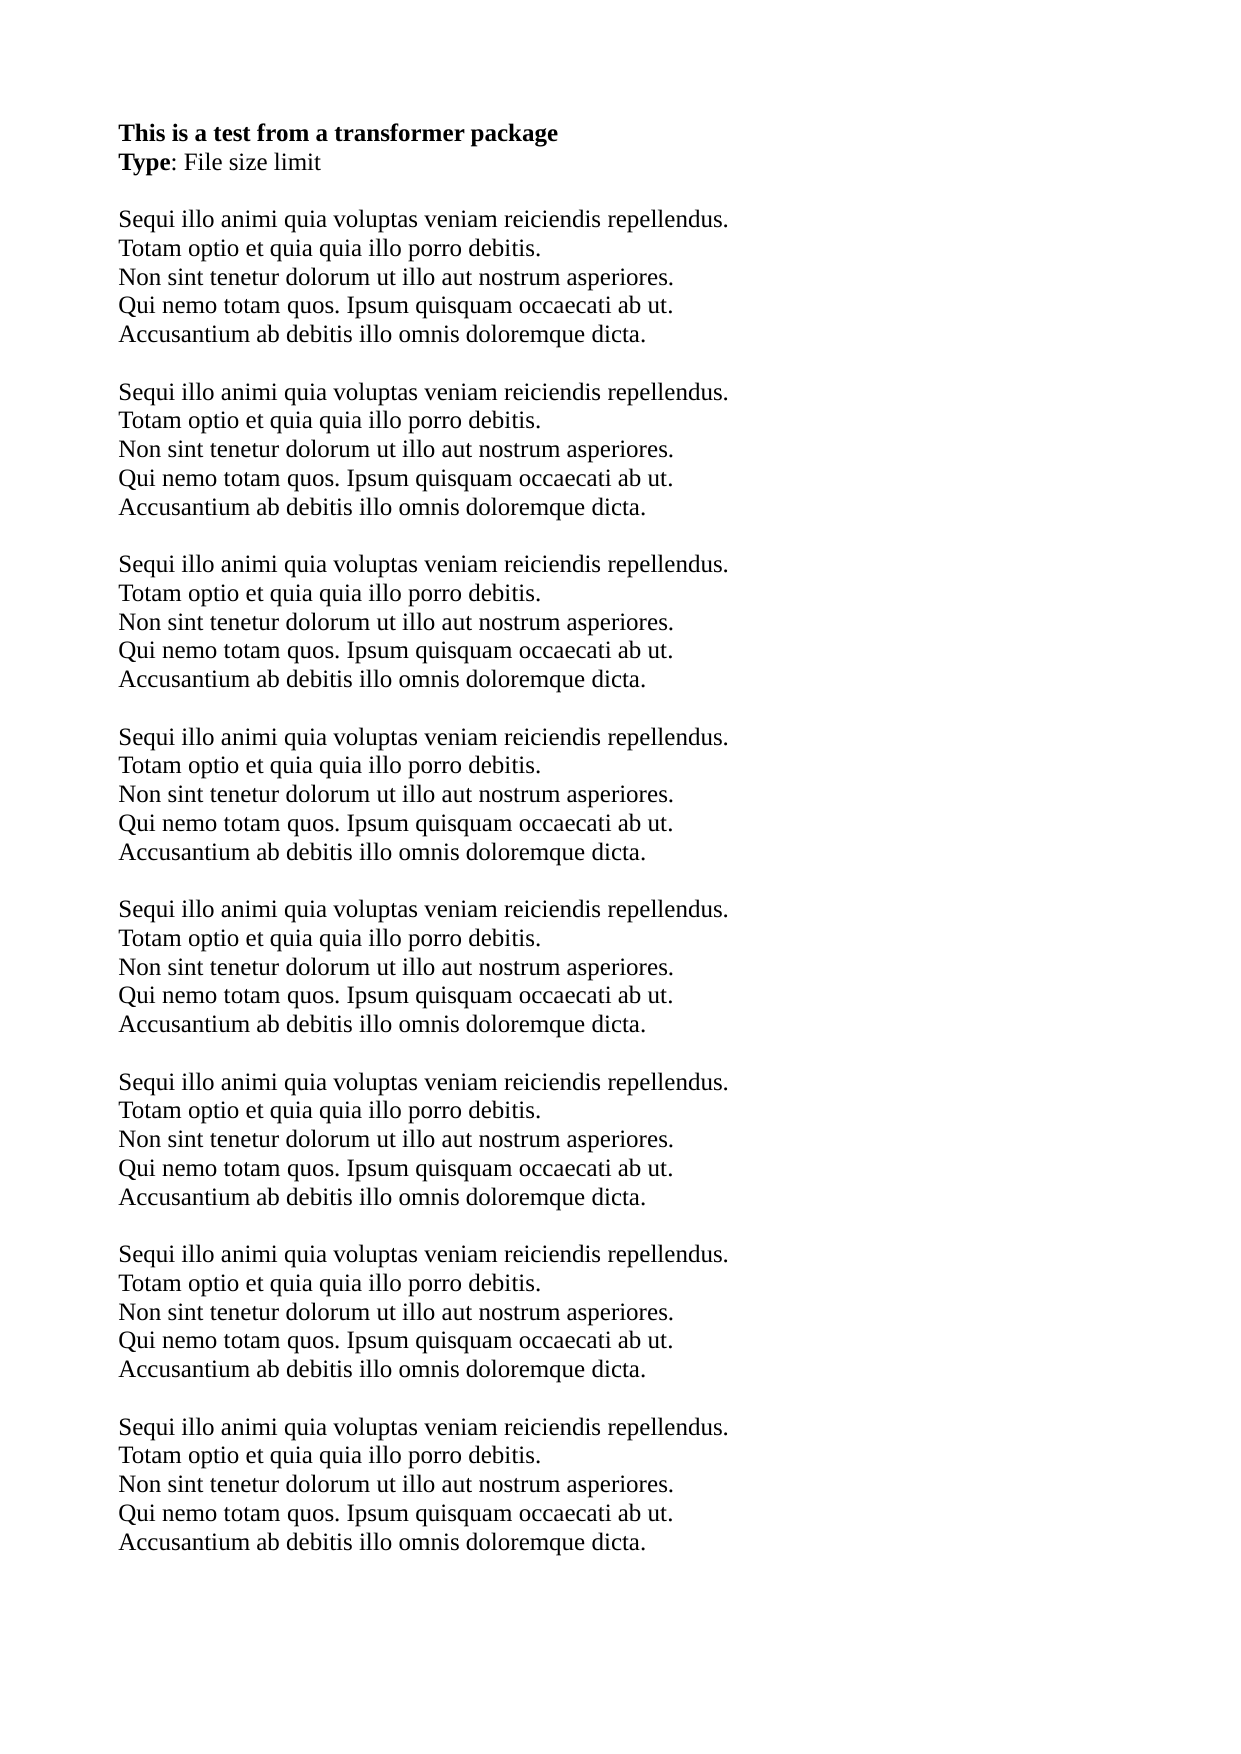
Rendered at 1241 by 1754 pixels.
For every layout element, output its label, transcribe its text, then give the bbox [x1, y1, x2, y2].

text Sequi illo animi quia voluptas veniam reiciendis repellendus. [118, 1067, 1122, 1096]
text Accusantium ab debitis illo omnis doloremque dicta. [118, 837, 1122, 866]
text Accusantium ab debitis illo omnis doloremque dicta. [118, 1527, 1122, 1556]
text Non sint tenetur dolorum ut illo aut nostrum asperiores. [118, 262, 1122, 291]
text Sequi illo animi quia voluptas veniam reiciendis repellendus. [118, 1239, 1122, 1268]
text Sequi illo animi quia voluptas veniam reiciendis repellendus. [118, 894, 1122, 923]
text Totam optio et quia quia illo porro debitis. [118, 923, 1122, 952]
text Qui nemo totam quos. Ipsum quisquam occaecati ab ut. [118, 636, 1122, 664]
text Accusantium ab debitis illo omnis doloremque dicta. [118, 1354, 1122, 1383]
text Qui nemo totam quos. Ipsum quisquam occaecati ab ut. [118, 981, 1122, 1009]
text Accusantium ab debitis illo omnis doloremque dicta. [118, 1182, 1122, 1211]
text Non sint tenetur dolorum ut illo aut nostrum asperiores. [118, 779, 1122, 808]
text Qui nemo totam quos. Ipsum quisquam occaecati ab ut. [118, 1498, 1122, 1527]
text Qui nemo totam quos. Ipsum quisquam occaecati ab ut. [118, 1153, 1122, 1182]
text Accusantium ab debitis illo omnis doloremque dicta. [118, 664, 1122, 693]
text Sequi illo animi quia voluptas veniam reiciendis repellendus. [118, 549, 1122, 578]
text This is a test from a transformer package [118, 118, 1122, 147]
text Qui nemo totam quos. Ipsum quisquam occaecati ab ut. [118, 291, 1122, 319]
text Sequi illo animi quia voluptas veniam reiciendis repellendus. [118, 1412, 1122, 1441]
text Non sint tenetur dolorum ut illo aut nostrum asperiores. [118, 607, 1122, 636]
text Totam optio et quia quia illo porro debitis. [118, 1268, 1122, 1297]
text Qui nemo totam quos. Ipsum quisquam occaecati ab ut. [118, 463, 1122, 492]
text Totam optio et quia quia illo porro debitis. [118, 578, 1122, 607]
text Qui nemo totam quos. Ipsum quisquam occaecati ab ut. [118, 808, 1122, 837]
text Accusantium ab debitis illo omnis doloremque dicta. [118, 492, 1122, 521]
text Totam optio et quia quia illo porro debitis. [118, 751, 1122, 779]
text Sequi illo animi quia voluptas veniam reiciendis repellendus. [118, 377, 1122, 406]
text Totam optio et quia quia illo porro debitis. [118, 1096, 1122, 1124]
text Qui nemo totam quos. Ipsum quisquam occaecati ab ut. [118, 1326, 1122, 1354]
text Non sint tenetur dolorum ut illo aut nostrum asperiores. [118, 1469, 1122, 1498]
text Accusantium ab debitis illo omnis doloremque dicta. [118, 1009, 1122, 1038]
text Non sint tenetur dolorum ut illo aut nostrum asperiores. [118, 952, 1122, 981]
text Type: File size limit [118, 147, 1122, 176]
text Totam optio et quia quia illo porro debitis. [118, 406, 1122, 434]
text Sequi illo animi quia voluptas veniam reiciendis repellendus. [118, 722, 1122, 751]
text Non sint tenetur dolorum ut illo aut nostrum asperiores. [118, 434, 1122, 463]
text Sequi illo animi quia voluptas veniam reiciendis repellendus. [118, 204, 1122, 233]
text Accusantium ab debitis illo omnis doloremque dicta. [118, 319, 1122, 348]
text Totam optio et quia quia illo porro debitis. [118, 233, 1122, 262]
text Non sint tenetur dolorum ut illo aut nostrum asperiores. [118, 1124, 1122, 1153]
text Totam optio et quia quia illo porro debitis. [118, 1441, 1122, 1469]
text Non sint tenetur dolorum ut illo aut nostrum asperiores. [118, 1297, 1122, 1326]
